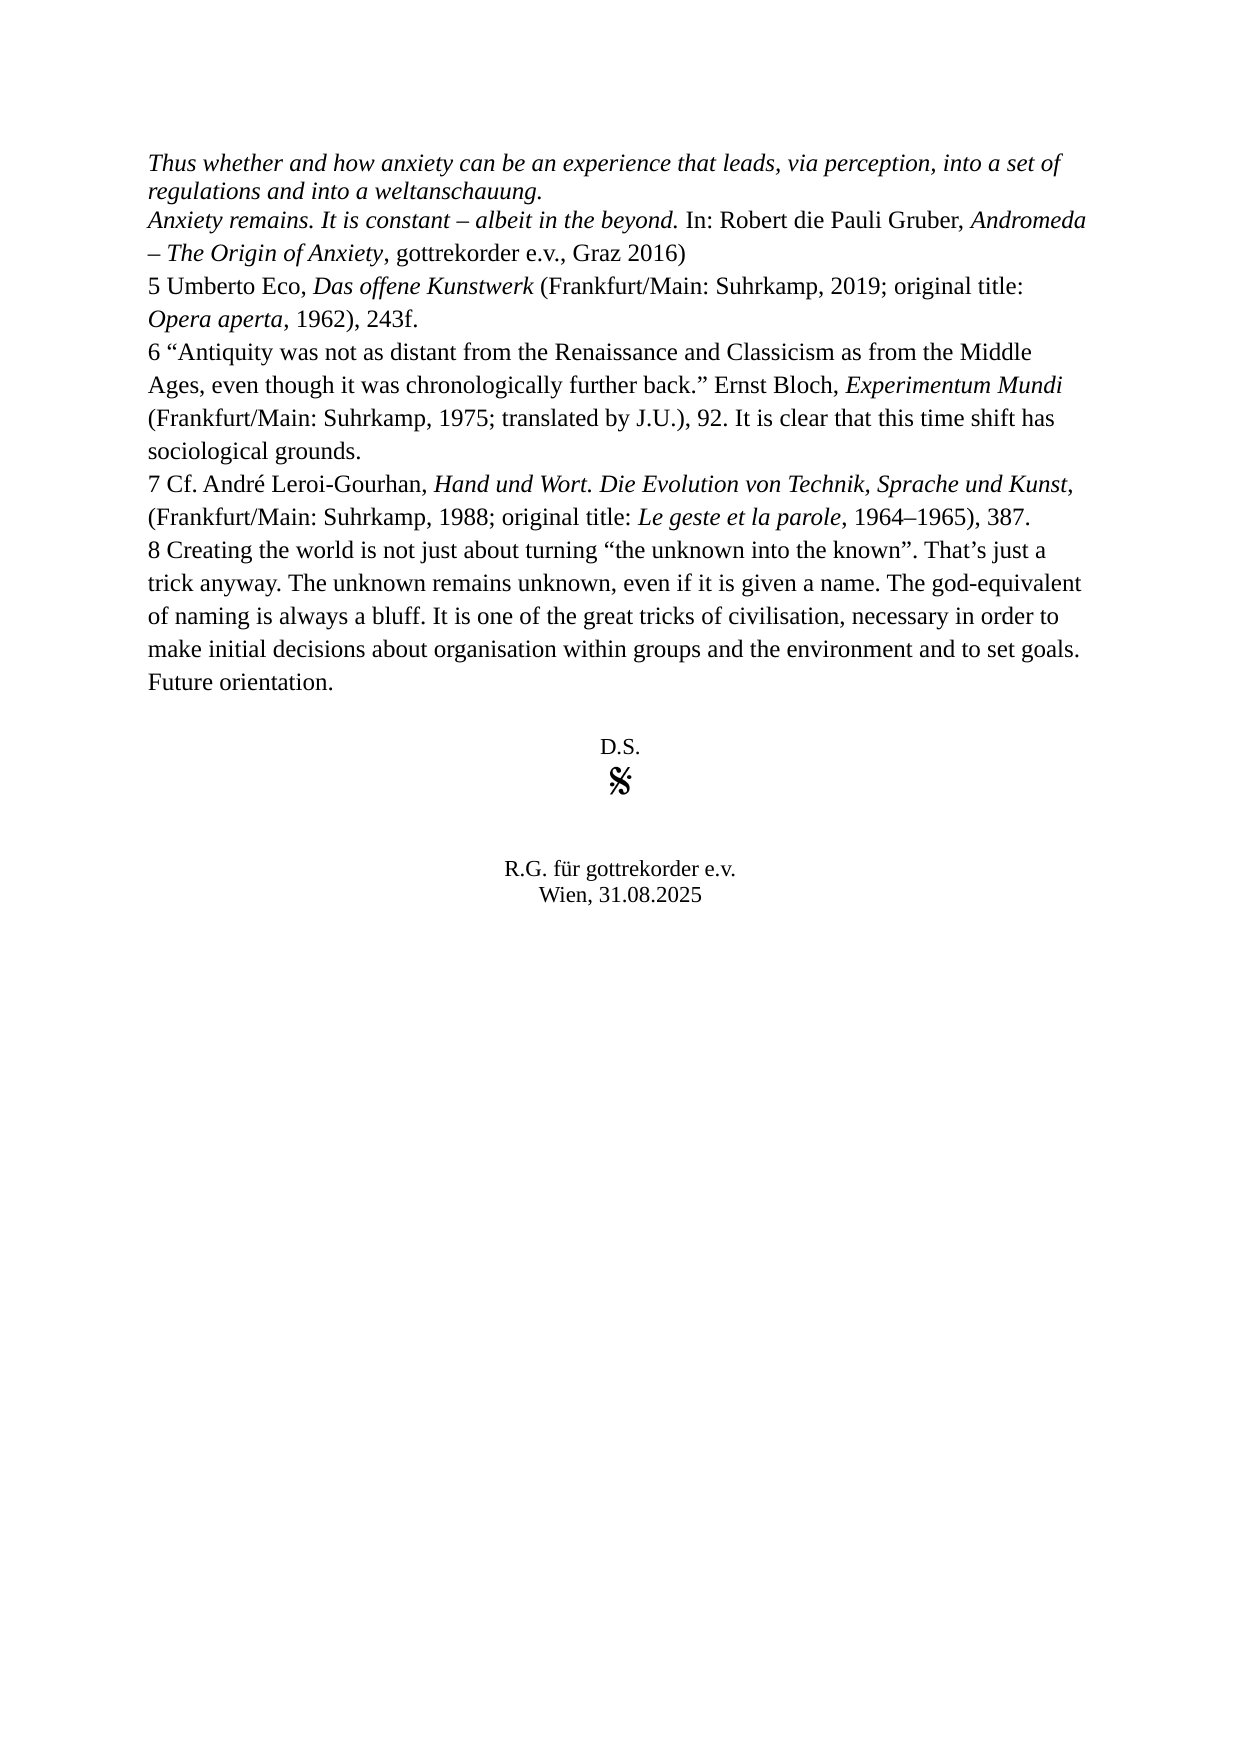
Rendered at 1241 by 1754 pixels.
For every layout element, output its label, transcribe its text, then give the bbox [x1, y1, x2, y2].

text Anxiety remains. It is constant – albeit in the beyond. In: Robert die Pauli Gruber, Andromeda – The Origin of Anxiety, gottrekorder e.v., Graz 2016) [148, 205, 1093, 267]
text 5 Umberto Eco, Das offene Kunstwerk (Frankfurt/Main: Suhrkamp, 2019; original title: Opera aperta, 1962), 243f. [148, 271, 1093, 333]
text D.S. [148, 733, 1093, 760]
text 7 Cf. André Leroi-Gourhan, Hand und Wort. Die Evolution von Technik, Sprache und Kunst, (Frankfurt/Main: Suhrkamp, 1988; original title: Le geste et la parole, 1964–1965), 387. [148, 469, 1093, 531]
text Thus whether and how anxiety can be an experience that leads, via perception, into a set of regulations and into a weltanschauung. [148, 148, 1093, 205]
text R.G. für gottrekorder e.v. [148, 854, 1093, 881]
text 6 “Antiquity was not as distant from the Renaissance and Classicism as from the Middle Ages, even though it was chronologically further back.” Ernst Bloch, Experimentum Mundi (Frankfurt/Main: Suhrkamp, 1975; translated by J.U.), 92. It is clear that this time shift has sociological grounds. [148, 337, 1093, 465]
text 8 Creating the world is not just about turning “the unknown into the known”. That’s just a trick anyway. The unknown remains unknown, even if it is given a name. The god-equivalent of naming is always a bluff. It is one of the great tricks of civilisation, necessary in order to make initial decisions about organisation within groups and the environment and to set goals. Future orientation. [148, 535, 1093, 696]
picture [599, 759, 642, 802]
text Wien, 31.08.2025 [148, 881, 1093, 907]
